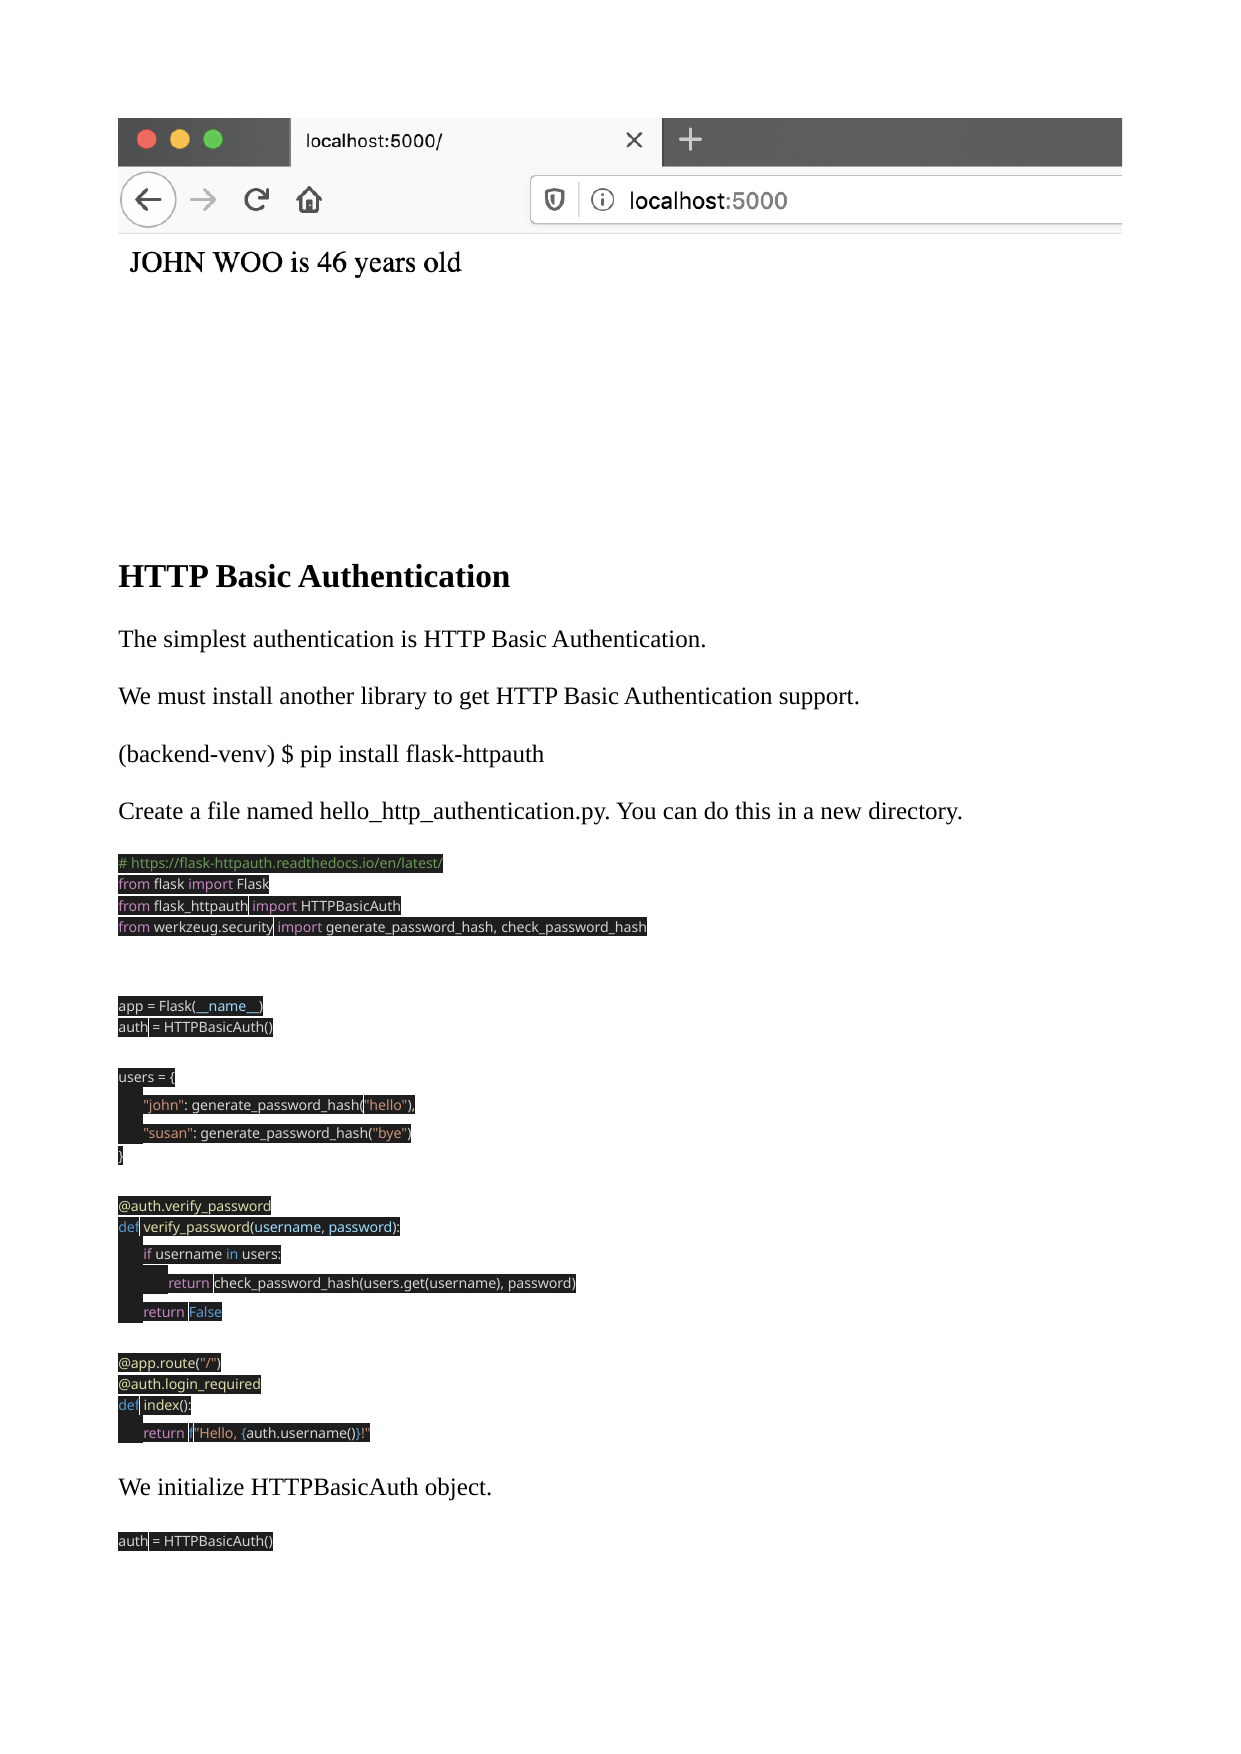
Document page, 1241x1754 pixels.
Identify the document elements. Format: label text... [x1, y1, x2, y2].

text We must install another library to get HTTP Basic Authentication support. [118, 681, 1122, 710]
text def index(): [118, 1394, 1122, 1415]
text if username in users: [118, 1236, 1122, 1265]
text The simplest authentication is HTTP Basic Authentication. [118, 624, 1122, 652]
text return False [118, 1294, 1122, 1323]
text from flask import Flask [118, 873, 1122, 894]
text users = { [118, 1066, 1122, 1087]
text } [118, 1144, 1122, 1165]
text from flask_httpauth import HTTPBasicAuth [118, 894, 1122, 915]
text auth = HTTPBasicAuth() [118, 1016, 1122, 1037]
text @app.route("/") [118, 1351, 1122, 1372]
picture [118, 118, 1123, 499]
text (backend-venv) $ pip install flask-httpauth [118, 739, 1122, 767]
text def verify_password(username, password): [118, 1215, 1122, 1236]
text "susan": generate_password_hash("bye") [118, 1115, 1122, 1144]
text We initialize HTTPBasicAuth object. [118, 1472, 1122, 1501]
text @auth.login_required [118, 1372, 1122, 1394]
text return check_password_hash(users.get(username), password) [118, 1265, 1122, 1294]
text Create a file named hello_http_authentication.py. You can do this in a new directory. [118, 796, 1122, 825]
text # https://flask-httpauth.readthedocs.io/en/latest/ [118, 854, 1122, 873]
text "john": generate_password_hash("hello"), [118, 1087, 1122, 1115]
text HTTP Basic Authentication [118, 557, 1122, 595]
text return f"Hello, {auth.username()}!" [118, 1415, 1122, 1443]
text app = Flask(__name__) [118, 994, 1122, 1016]
text auth = HTTPBasicAuth() [118, 1530, 1122, 1551]
text @auth.verify_password [118, 1194, 1122, 1215]
text from werkzeug.security import generate_password_hash, check_password_hash [118, 915, 1122, 936]
